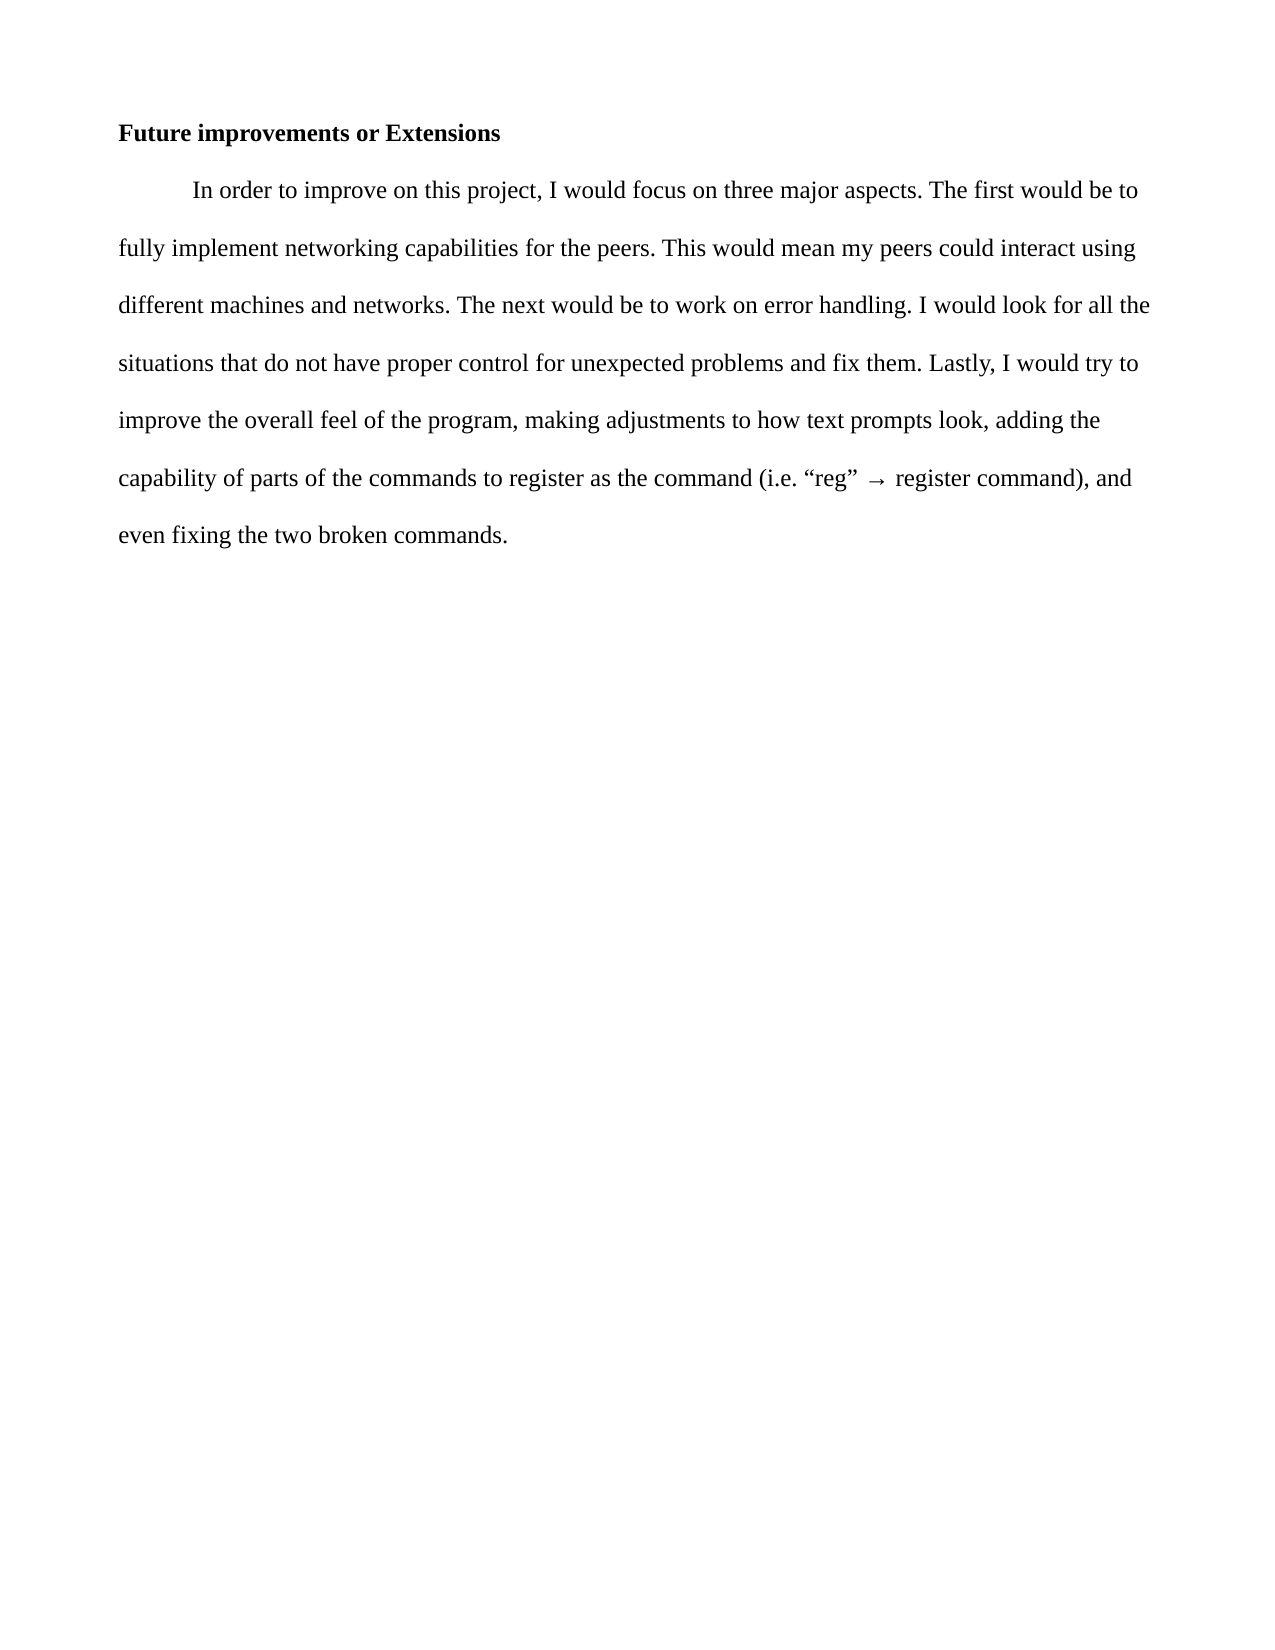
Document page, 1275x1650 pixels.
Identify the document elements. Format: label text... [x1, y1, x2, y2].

text In order to improve on this project, I would focus on three major aspects. The first would be to fully implement networking capabilities for the peers. This would mean my peers could interact using different machines and networks. The next would be to work on error handling. I would look for all the situations that do not have proper control for unexpected problems and fix them. Lastly, I would try to improve the overall feel of the program, making adjustments to how text prompts look, adding the capability of parts of the commands to register as the command (i.e. “reg” → register command), and even fixing the two broken commands. [118, 176, 1157, 549]
text Future improvements or Extensions [118, 118, 1157, 147]
